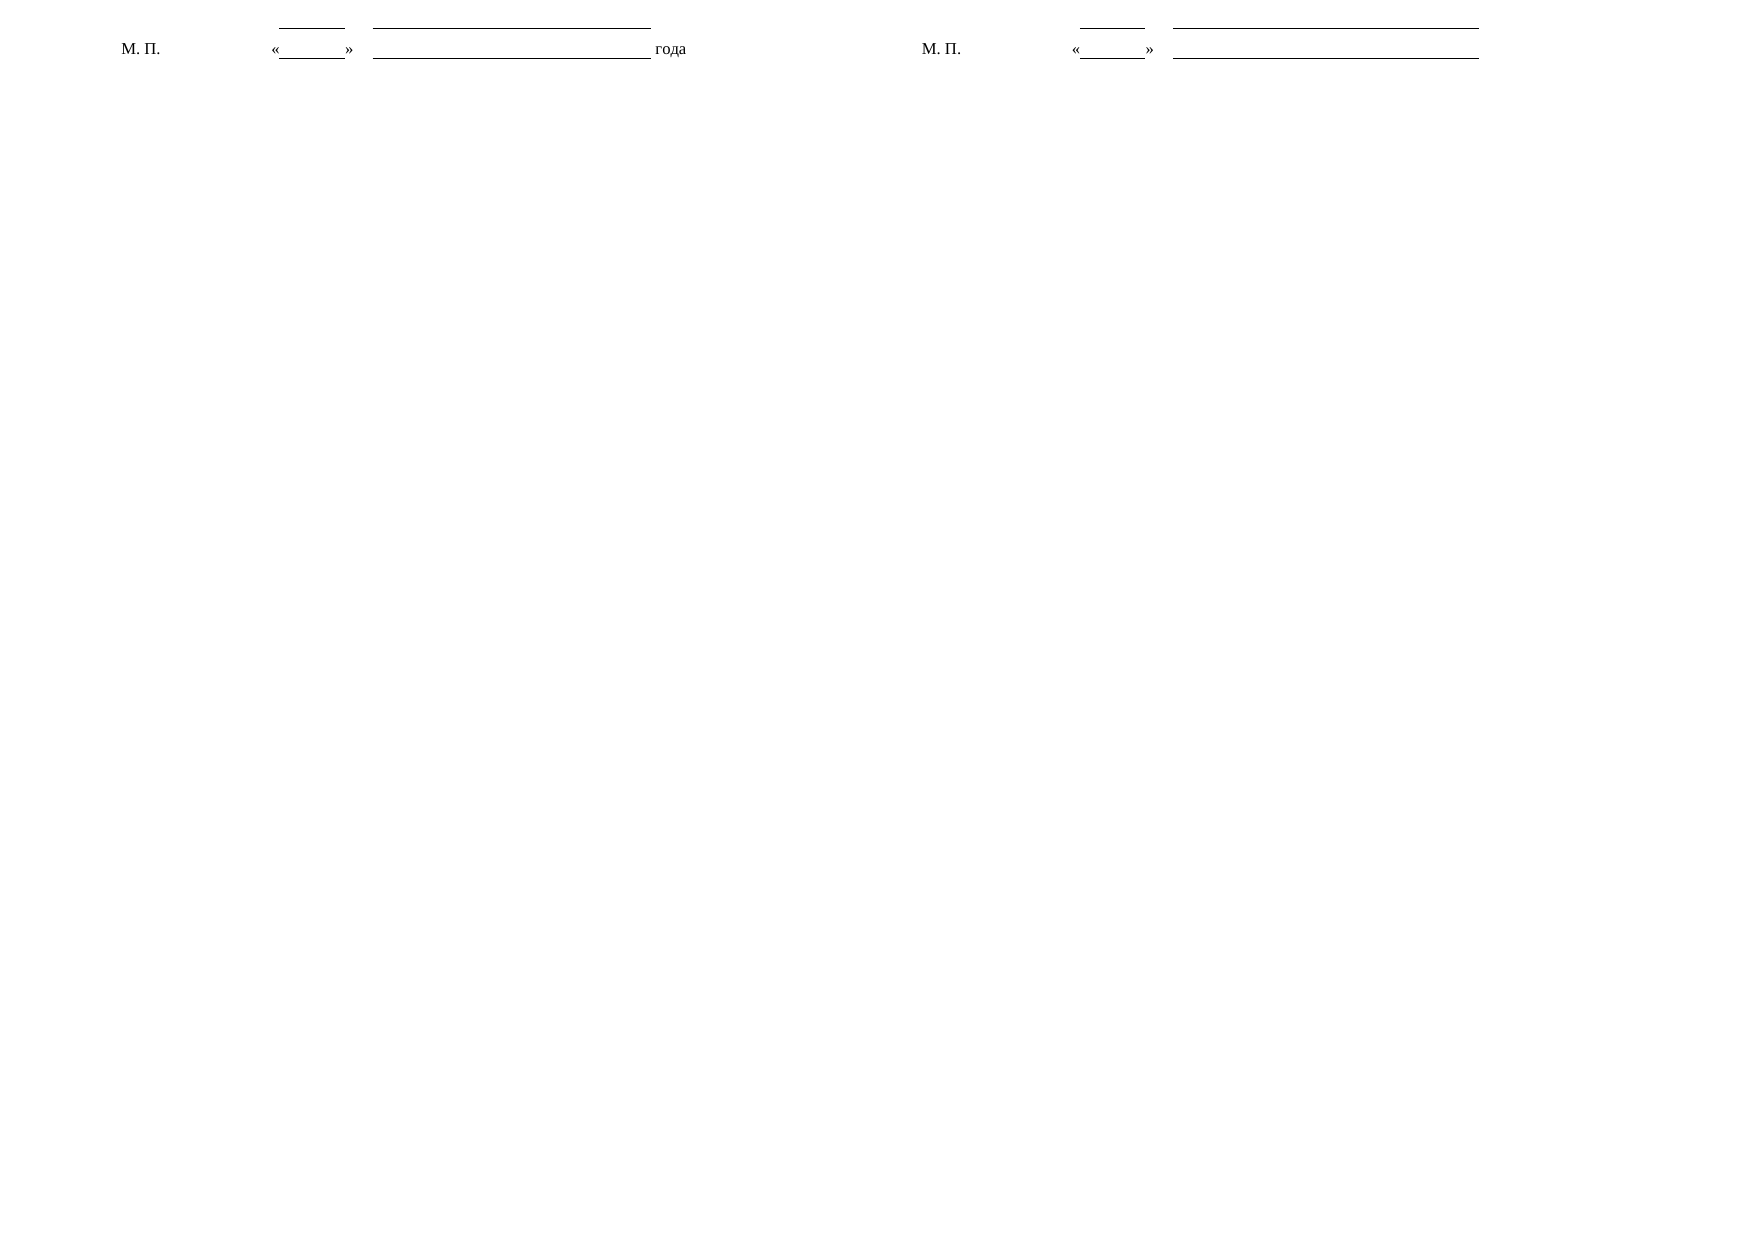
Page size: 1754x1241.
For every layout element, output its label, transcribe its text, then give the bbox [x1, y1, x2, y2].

table_cell [877, 28, 887, 58]
table_cell [373, 29, 651, 58]
table_cell [1173, 29, 1479, 58]
table_cell года [651, 28, 867, 58]
table_cell » [1145, 28, 1173, 58]
table_cell » [345, 28, 373, 58]
table_cell М. П. « [59, 28, 279, 58]
table_cell [1479, 28, 1695, 58]
table_cell [1080, 29, 1145, 58]
table_cell [867, 28, 877, 58]
table_cell М. П. « [887, 28, 1080, 58]
table_cell [279, 29, 345, 58]
